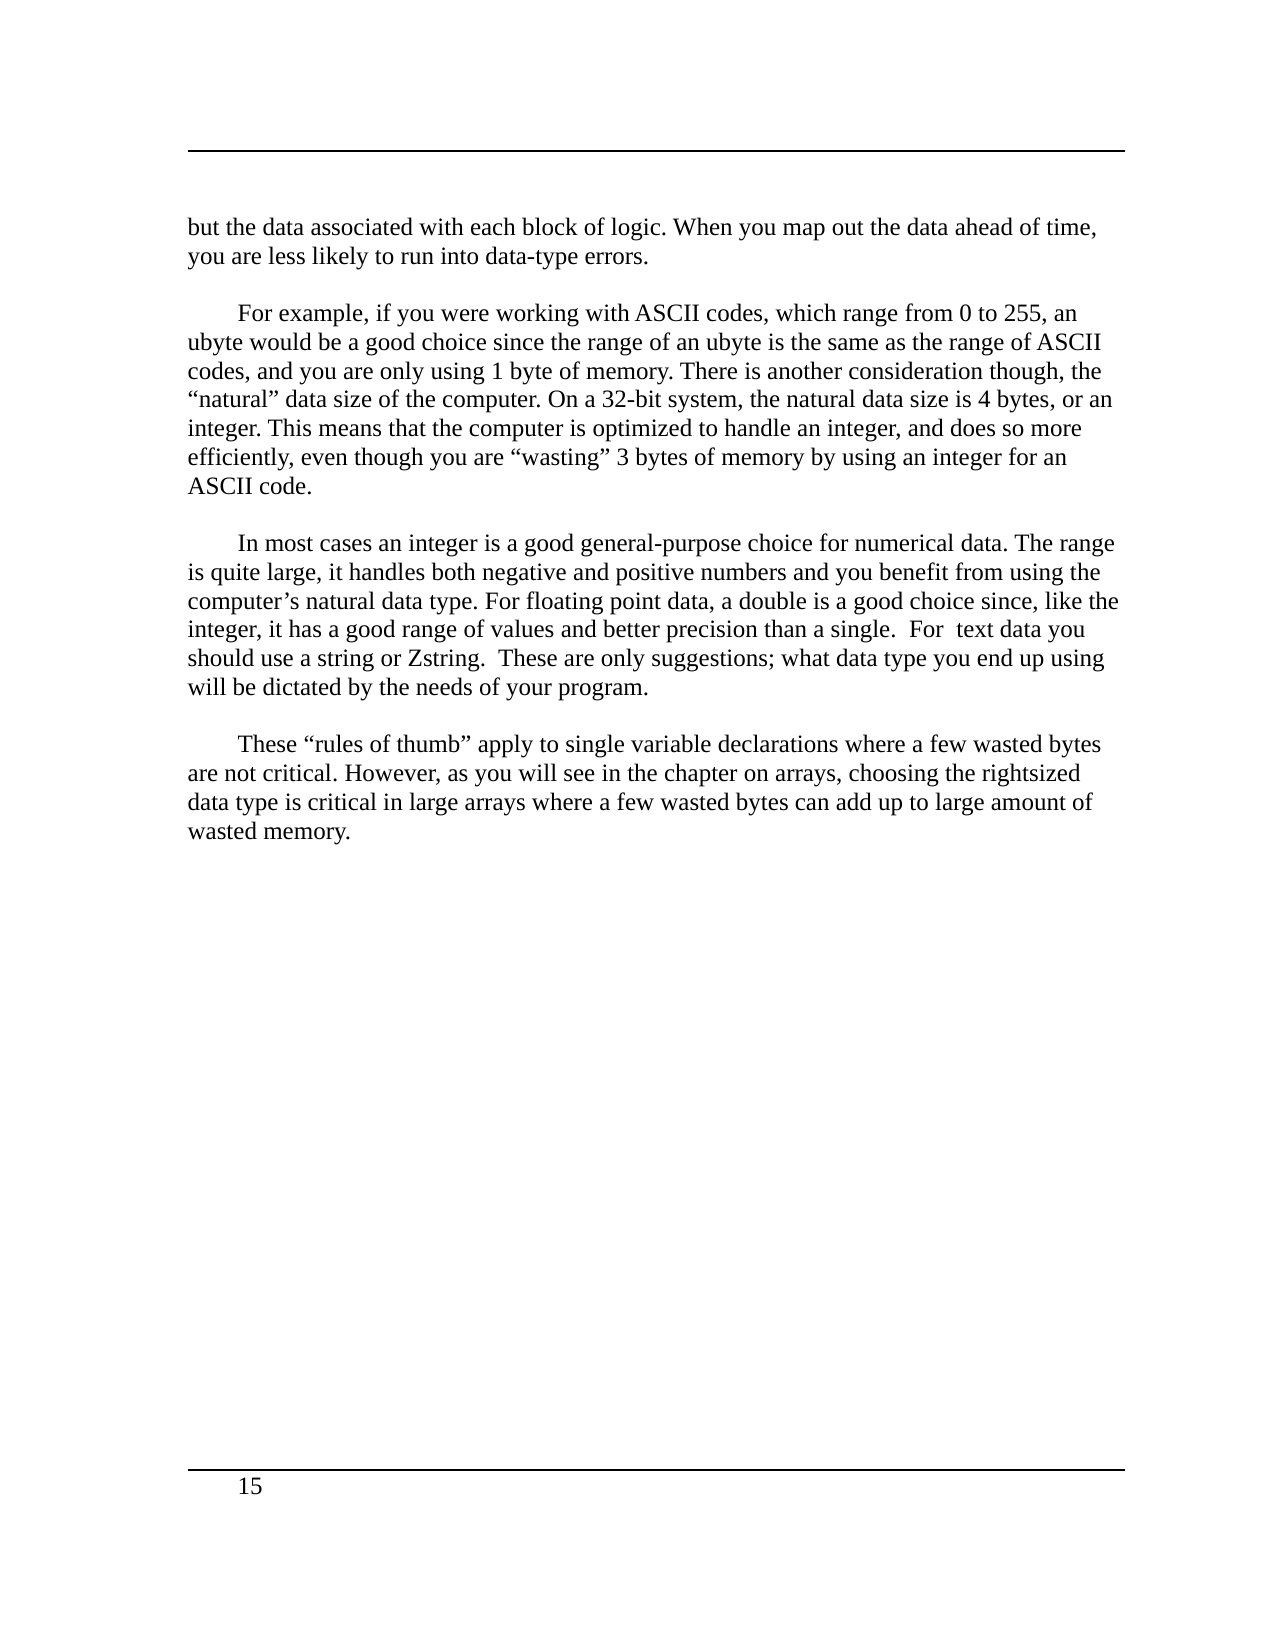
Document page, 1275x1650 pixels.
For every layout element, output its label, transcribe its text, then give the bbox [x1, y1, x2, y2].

text but the data associated with each block of logic. When you map out the data ahead of time, you are less likely to run into data-type errors. [187, 212, 1125, 269]
text For example, if you were working with ASCII codes, which range from 0 to 255, an ubyte would be a good choice since the range of an ubyte is the same as the range of ASCII codes, and you are only using 1 byte of memory. There is another consideration though, the “natural” data size of the computer. On a 32-bit system, the natural data size is 4 bytes, or an integer. This means that the computer is optimized to handle an integer, and does so more efficiently, even though you are “wasting” 3 bytes of memory by using an integer for an ASCII code. [187, 298, 1125, 499]
text In most cases an integer is a good general-purpose choice for numerical data. The range is quite large, it handles both negative and positive numbers and you benefit from using the computer’s natural data type. For floating point data, a double is a good choice since, like the integer, it has a good range of values and better precision than a single. For text data you should use a string or Zstring. These are only suggestions; what data type you end up using will be dictated by the needs of your program. [187, 528, 1125, 701]
text These “rules of thumb” apply to single variable declarations where a few wasted bytes are not critical. However, as you will see in the chapter on arrays, choosing the rightsized data type is critical in large arrays where a few wasted bytes can add up to large amount of wasted memory. [187, 729, 1125, 844]
